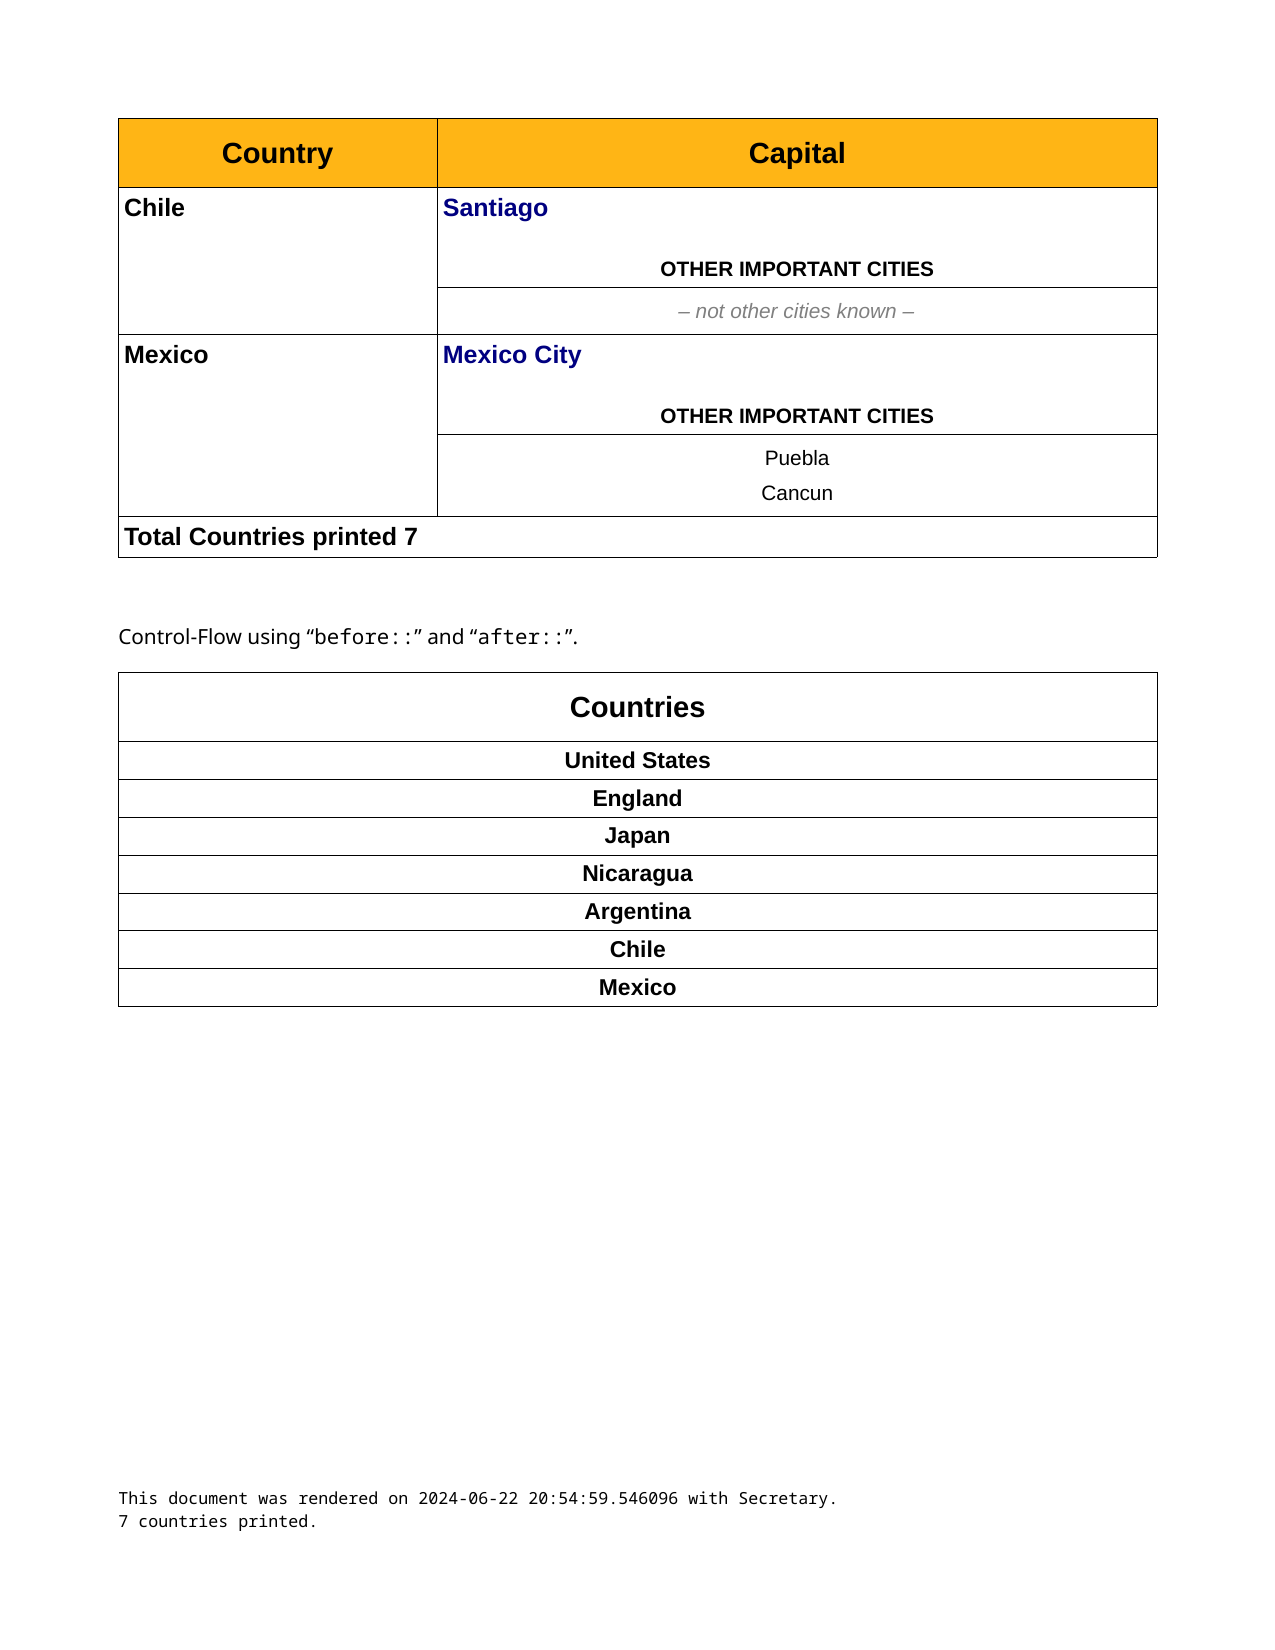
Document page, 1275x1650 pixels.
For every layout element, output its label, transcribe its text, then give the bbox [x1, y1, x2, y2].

table_header Capital [438, 119, 1157, 187]
table_cell Mexico [119, 335, 437, 516]
table_header – not other cities known – [443, 293, 1151, 328]
table_cell United States [119, 742, 1157, 779]
table_cell OTHER IMPORTANT CITIES [438, 228, 1157, 287]
table_cell OTHER IMPORTANT CITIES [438, 374, 1157, 434]
table_cell [438, 435, 1157, 516]
table_cell Cancun [443, 475, 1151, 511]
text Control-Flow using “before::” and “after::”. [118, 622, 1157, 650]
table_cell Nicaragua [119, 856, 1157, 892]
table_cell England [119, 780, 1157, 817]
table_cell Mexico [119, 969, 1157, 1006]
table_header Countries [119, 673, 1157, 741]
table_header Country [119, 119, 437, 187]
table_header Puebla [443, 440, 1151, 475]
table_cell Mexico City [438, 335, 1157, 374]
table_cell Japan [119, 818, 1157, 854]
table_cell Total Countries printed 7 [119, 517, 1157, 557]
table_cell [438, 288, 1157, 334]
table_cell Santiago [438, 188, 1157, 227]
table_cell Chile [119, 188, 437, 334]
table_cell Argentina [119, 894, 1157, 930]
table_cell Chile [119, 931, 1157, 968]
